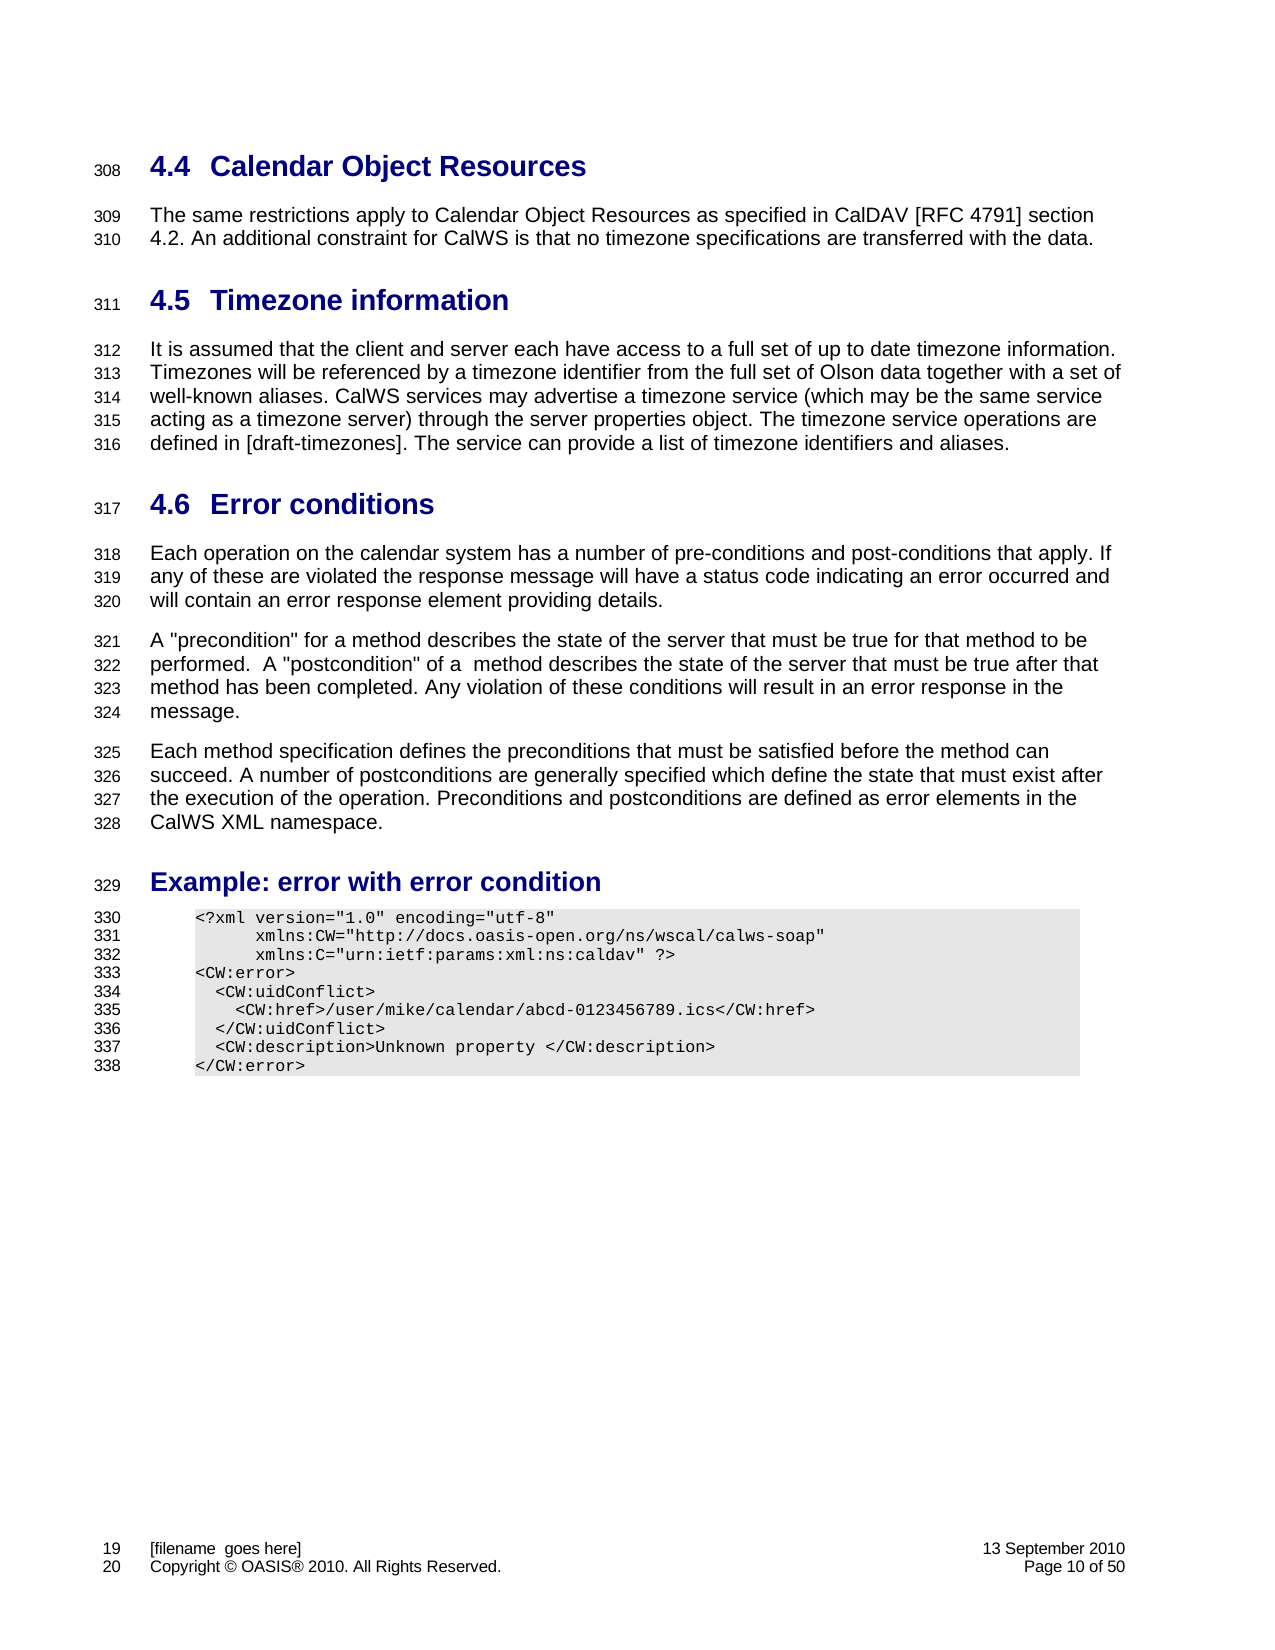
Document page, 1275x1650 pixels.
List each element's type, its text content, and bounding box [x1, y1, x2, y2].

subtitle Timezone information [150, 284, 1125, 316]
text <?xml version="1.0" encoding="utf-8" [195, 909, 1080, 928]
subtitle Example: error with error condition [150, 867, 1125, 897]
subtitle Calendar Object Resources [150, 150, 1125, 182]
text <CW:href>/user/mike/calendar/abcd-0123456789.ics</CW:href> [195, 1002, 1080, 1021]
text <CW:error> [195, 965, 1080, 984]
subtitle Error conditions [150, 488, 1125, 521]
text Each method specification defines the preconditions that must be satisfied before the method can succeed. A number of postconditions are generally specified which define the state that must exist after the execution of the operation. Preconditions and postconditions are defined as error elements in the CalWS XML namespace. [150, 739, 1125, 834]
text It is assumed that the client and server each have access to a full set of up to date timezone information. Timezones will be referenced by a timezone identifier from the full set of Olson data together with a set of well-known aliases. CalWS services may advertise a timezone service (which may be the same service acting as a timezone server) through the server properties object. The timezone service operations are defined in [draft-timezones]. The service can provide a list of timezone identifiers and aliases. [150, 337, 1125, 455]
text </CW:error> [195, 1058, 1080, 1076]
text <CW:uidConflict> [195, 984, 1080, 1002]
text <CW:description>Unknown property </CW:description> [195, 1039, 1080, 1058]
text xmlns:CW="http://docs.oasis-open.org/ns/wscal/calws-soap" [195, 928, 1080, 947]
text The same restrictions apply to Calendar Object Resources as specified in CalDAV [RFC 4791] section 4.2. An additional constraint for CalWS is that no timezone specifications are transferred with the data. [150, 203, 1125, 250]
text </CW:uidConflict> [195, 1021, 1080, 1039]
text A "precondition" for a method describes the state of the server that must be true for that method to be performed. A "postcondition" of a method describes the state of the server that must be true after that method has been completed. Any violation of these conditions will result in an error response in the message. [150, 629, 1125, 723]
text xmlns:C="urn:ietf:params:xml:ns:caldav" ?> [195, 947, 1080, 965]
text Each operation on the calendar system has a number of pre-conditions and post-conditions that apply. If any of these are violated the response message will have a status code indicating an error occurred and will contain an error response element providing details. [150, 541, 1125, 612]
